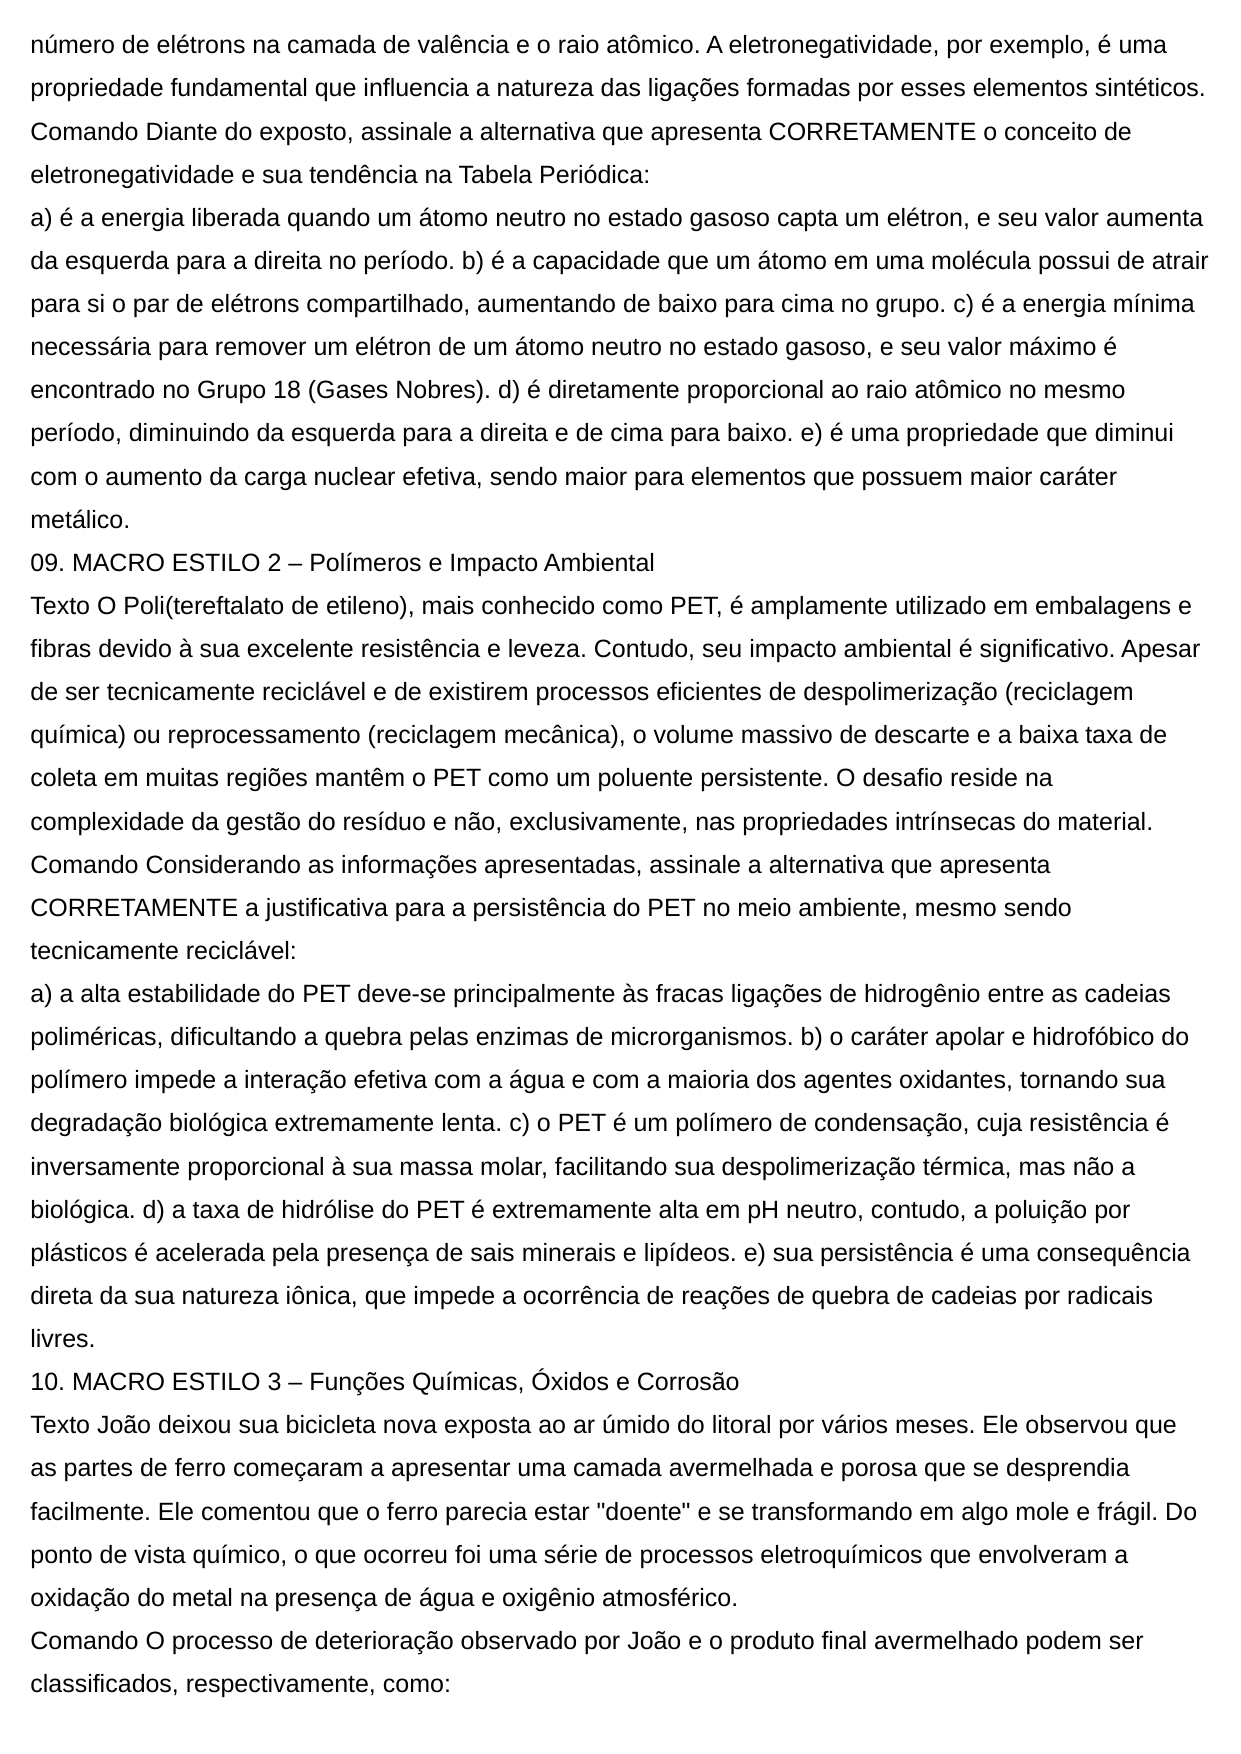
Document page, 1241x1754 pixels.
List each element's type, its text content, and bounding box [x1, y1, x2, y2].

text Comando Diante do exposto, assinale a alternativa que apresenta CORRETAMENTE o conceito de eletronegatividade e sua tendência na Tabela Periódica: [30, 116, 1211, 188]
text Comando Considerando as informações apresentadas, assinale a alternativa que apresenta CORRETAMENTE a justificativa para a persistência do PET no meio ambiente, mesmo sendo tecnicamente reciclável: [30, 849, 1211, 964]
text Texto João deixou sua bicicleta nova exposta ao ar úmido do litoral por vários meses. Ele observou que as partes de ferro começaram a apresentar uma camada avermelhada e porosa que se desprendia facilmente. Ele comentou que o ferro parecia estar "doente" e se transformando em algo mole e frágil. Do ponto de vista químico, o que ocorreu foi uma série de processos eletroquímicos que envolveram a oxidação do metal na presença de água e oxigênio atmosférico. [30, 1410, 1211, 1611]
text 10. MACRO ESTILO 3 – Funções Químicas, Óxidos e Corrosão [30, 1367, 1211, 1396]
text Comando O processo de deterioração observado por João e o produto final avermelhado podem ser classificados, respectivamente, como: [30, 1626, 1211, 1698]
text 09. MACRO ESTILO 2 – Polímeros e Impacto Ambiental [30, 548, 1211, 576]
text Texto O Poli(tereftalato de etileno), mais conhecido como PET, é amplamente utilizado em embalagens e fibras devido à sua excelente resistência e leveza. Contudo, seu impacto ambiental é significativo. Apesar de ser tecnicamente reciclável e de existirem processos eficientes de despolimerização (reciclagem química) ou reprocessamento (reciclagem mecânica), o volume massivo de descarte e a baixa taxa de coleta em muitas regiões mantêm o PET como um poluente persistente. O desafio reside na complexidade da gestão do resíduo e não, exclusivamente, nas propriedades intrínsecas do material. [30, 591, 1211, 835]
text número de elétrons na camada de valência e o raio atômico. A eletronegatividade, por exemplo, é uma propriedade fundamental que influencia a natureza das ligações formadas por esses elementos sintéticos. [30, 30, 1211, 102]
text a) é a energia liberada quando um átomo neutro no estado gasoso capta um elétron, e seu valor aumenta da esquerda para a direita no período. b) é a capacidade que um átomo em uma molécula possui de atrair para si o par de elétrons compartilhado, aumentando de baixo para cima no grupo. c) é a energia mínima necessária para remover um elétron de um átomo neutro no estado gasoso, e seu valor máximo é encontrado no Grupo 18 (Gases Nobres). d) é diretamente proporcional ao raio atômico no mesmo período, diminuindo da esquerda para a direita e de cima para baixo. e) é uma propriedade que diminui com o aumento da carga nuclear efetiva, sendo maior para elementos que possuem maior caráter metálico. [30, 203, 1211, 533]
text a) a alta estabilidade do PET deve-se principalmente às fracas ligações de hidrogênio entre as cadeias poliméricas, dificultando a quebra pelas enzimas de microrganismos. b) o caráter apolar e hidrofóbico do polímero impede a interação efetiva com a água e com a maioria dos agentes oxidantes, tornando sua degradação biológica extremamente lenta. c) o PET é um polímero de condensação, cuja resistência é inversamente proporcional à sua massa molar, facilitando sua despolimerização térmica, mas não a biológica. d) a taxa de hidrólise do PET é extremamente alta em pH neutro, contudo, a poluição por plásticos é acelerada pela presença de sais minerais e lipídeos. e) sua persistência é uma consequência direta da sua natureza iônica, que impede a ocorrência de reações de quebra de cadeias por radicais livres. [30, 979, 1211, 1353]
